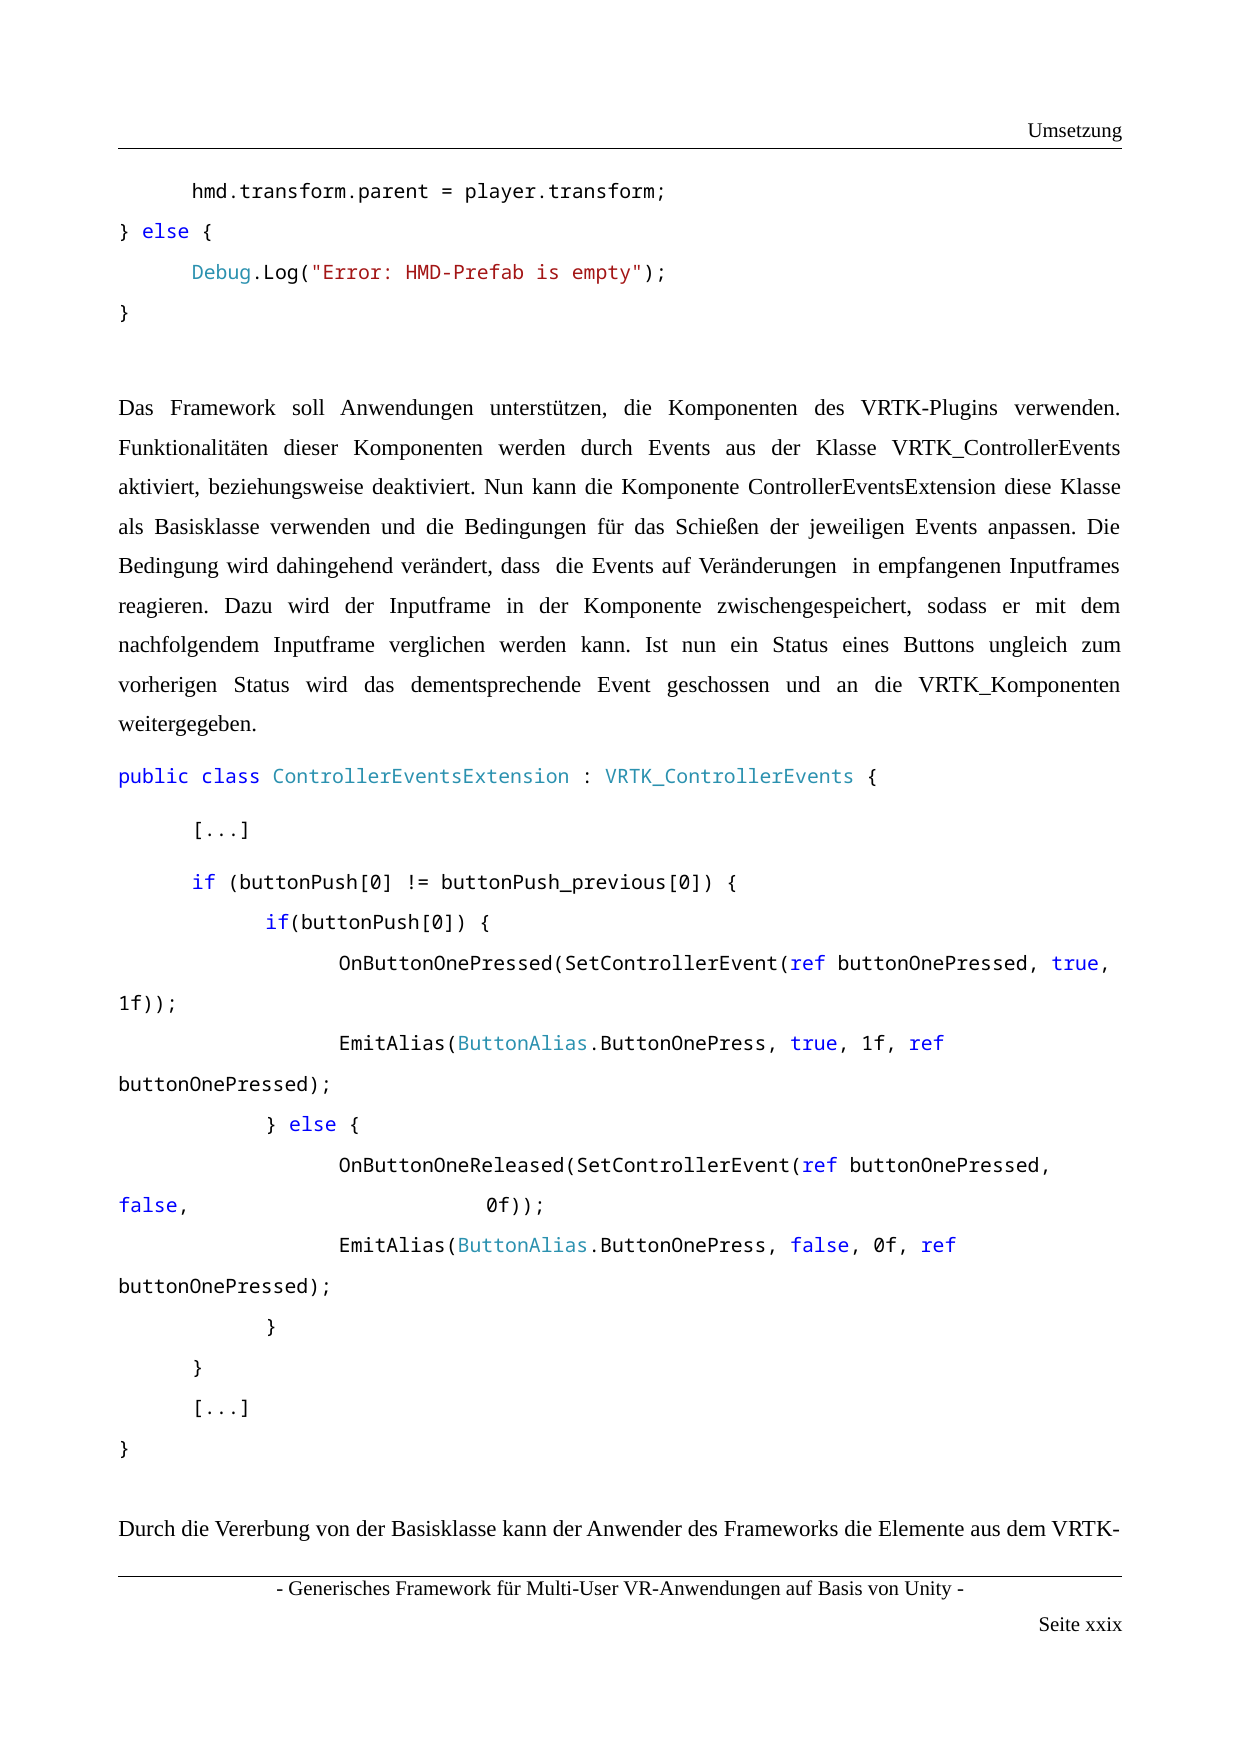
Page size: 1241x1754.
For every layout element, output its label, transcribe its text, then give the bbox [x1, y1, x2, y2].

text EmitAlias(ButtonAlias.ButtonOnePress, false, 0f, ref buttonOnePressed); [118, 1232, 1122, 1299]
text } [118, 298, 1122, 325]
text Debug.Log("Error: HMD-Prefab is empty"); [118, 258, 1122, 285]
text if (buttonPush[0] != buttonPush_previous[0]) { [118, 868, 1122, 895]
text [...] [118, 1393, 1122, 1420]
text Durch die Vererbung von der Basisklasse kann der Anwender des Frameworks die Elemente aus dem VRTK- [118, 1515, 1122, 1541]
text Das Framework soll Anwendungen unterstützen, die Komponenten des VRTK-Plugins verwenden. Funktionalitäten dieser Komponenten werden durch Events aus der Klasse VRTK_ControllerEvents aktiviert, beziehungsweise deaktiviert. Nun kann die Komponente ControllerEventsExtension diese Klasse als Basisklasse verwenden und die Bedingungen für das Schießen der jeweiligen Events anpassen. Die Bedingung wird dahingehend verändert, dass die Events auf Veränderungen in empfangenen Inputframes reagieren. Dazu wird der Inputframe in der Komponente zwischengespeichert, sodass er mit dem nachfolgendem Inputframe verglichen werden kann. Ist nun ein Status eines Buttons ungleich zum vorherigen Status wird das dementsprechende Event geschossen und an die VRTK_Komponenten weitergegeben. [118, 394, 1122, 737]
text } [118, 1434, 1122, 1461]
text OnButtonOneReleased(SetControllerEvent(ref buttonOnePressed, false, 0f)); [118, 1151, 1122, 1218]
text hmd.transform.parent = player.transform; [118, 177, 1122, 204]
text if(buttonPush[0]) { [118, 908, 1122, 935]
text } else { [118, 217, 1122, 244]
text [...] [118, 815, 1122, 842]
text } [118, 1353, 1122, 1380]
text } [118, 1313, 1122, 1339]
text OnButtonOnePressed(SetControllerEvent(ref buttonOnePressed, true, 1f)); [118, 949, 1122, 1016]
text EmitAlias(ButtonAlias.ButtonOnePress, true, 1f, ref buttonOnePressed); [118, 1030, 1122, 1097]
text } else { [118, 1111, 1122, 1137]
text public class ControllerEventsExtension : VRTK_ControllerEvents { [118, 762, 1122, 789]
